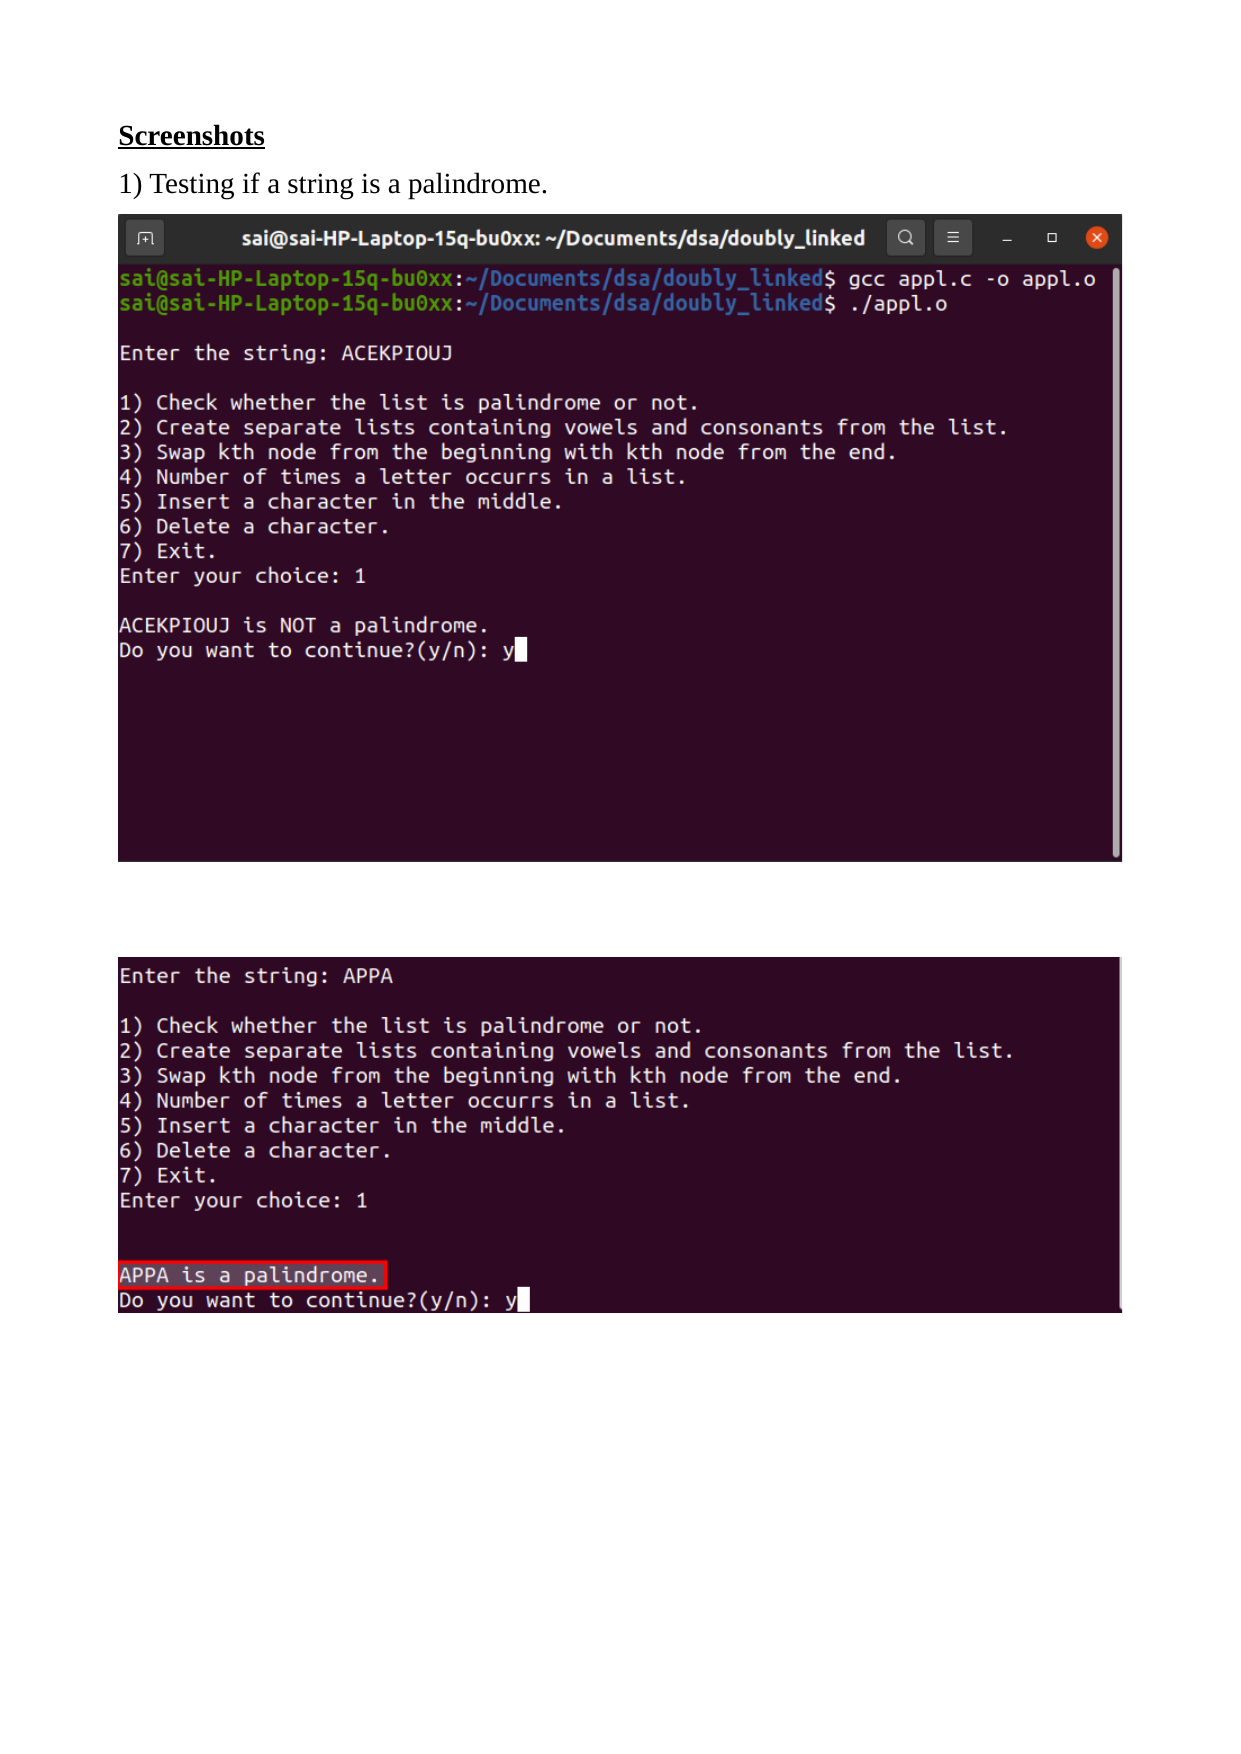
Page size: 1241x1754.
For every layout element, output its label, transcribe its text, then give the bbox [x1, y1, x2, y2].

picture [118, 214, 1123, 862]
text 1) Testing if a string is a palindrome. [118, 166, 1122, 200]
text Screenshots [118, 118, 1122, 152]
picture [118, 957, 1123, 1313]
